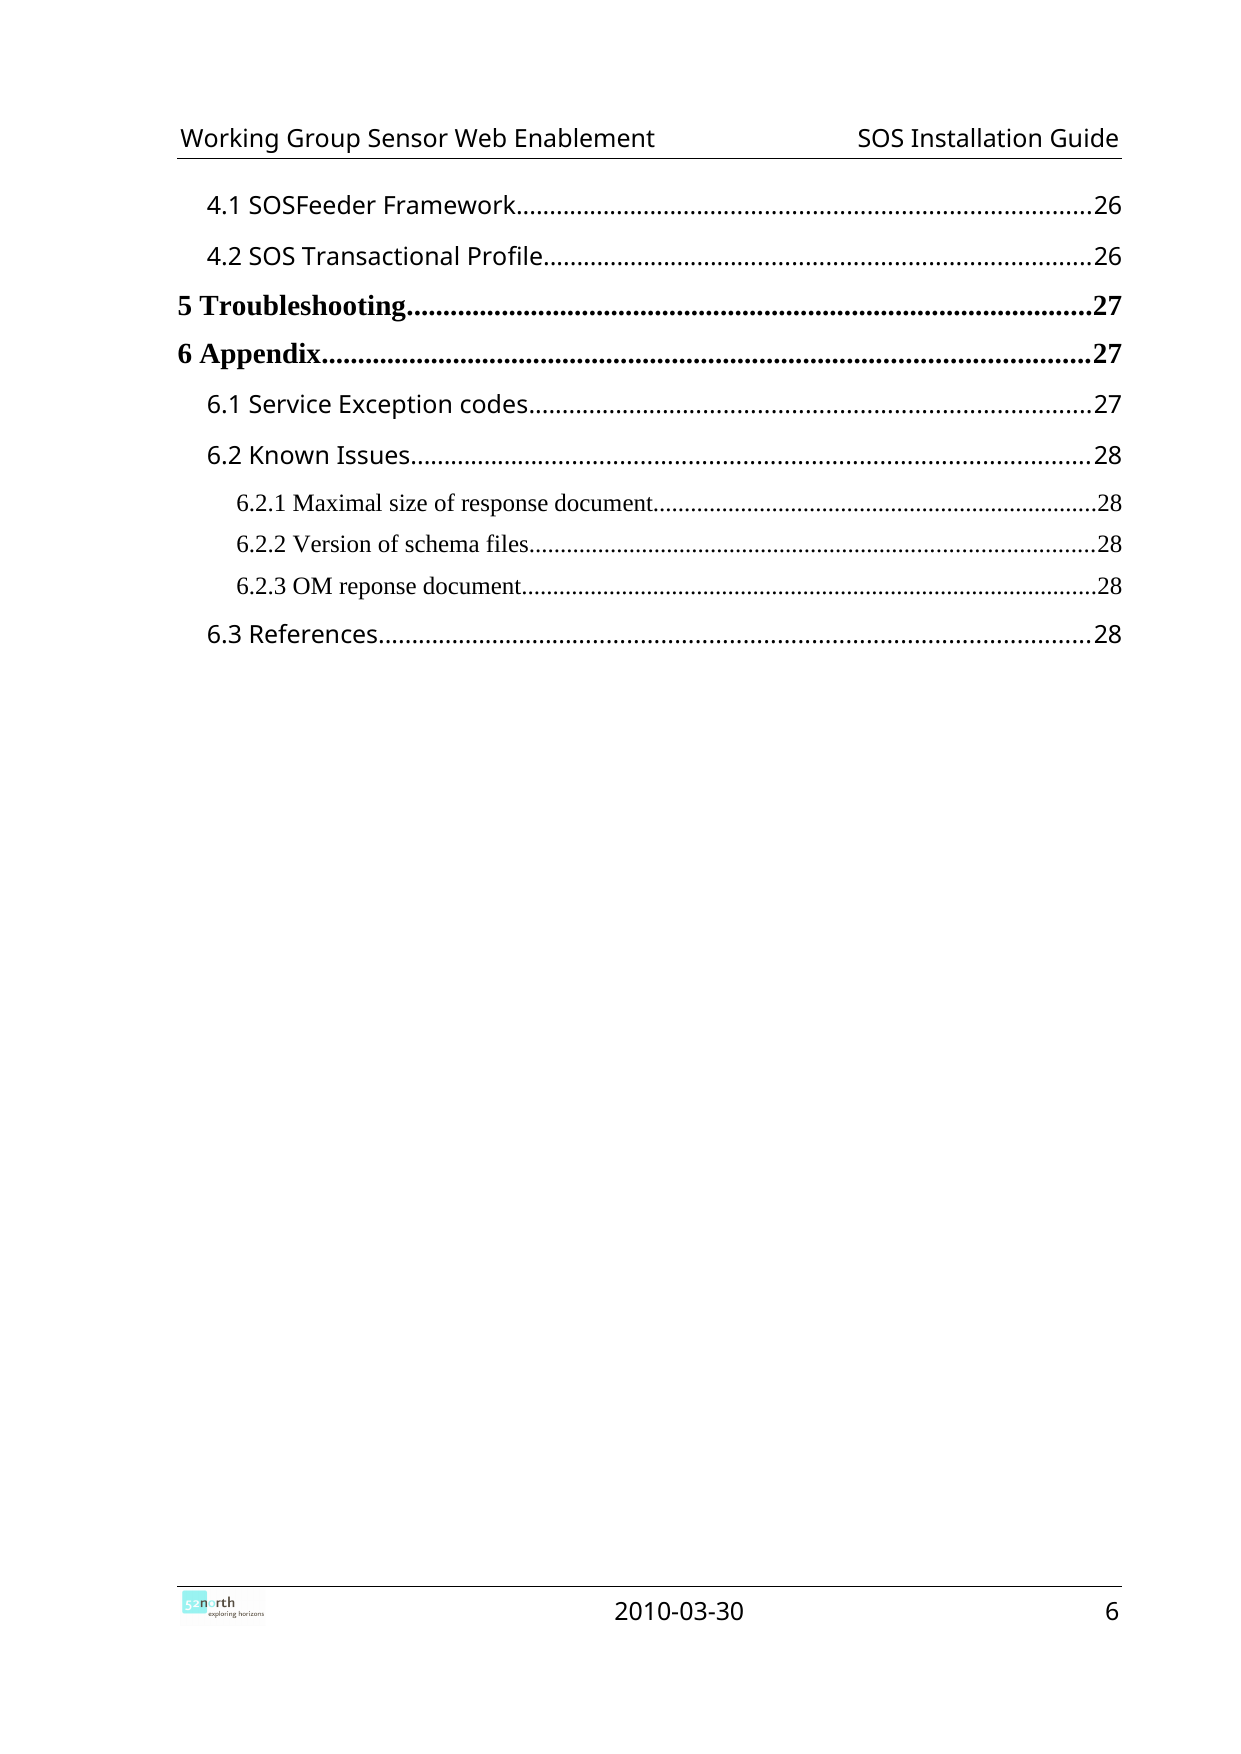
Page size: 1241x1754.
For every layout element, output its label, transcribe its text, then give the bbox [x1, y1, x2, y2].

text 5 Troubleshooting 27 [177, 289, 1122, 322]
picture [180, 1588, 266, 1626]
text 6.2.3 OM reponse document 28 [236, 572, 1122, 600]
text 4.2 SOS Transactional Profile 26 [207, 238, 1122, 272]
text 6.3 References 28 [207, 617, 1122, 651]
text 6.2 Known Issues 28 [207, 438, 1122, 472]
text 6.2.2 Version of schema files 28 [236, 531, 1122, 558]
text 6 Appendix 27 [177, 338, 1122, 370]
text 6.1 Service Exception codes 27 [207, 387, 1122, 421]
text 6.2.1 Maximal size of response document 28 [236, 489, 1122, 517]
text 4.1 SOSFeeder Framework 26 [207, 187, 1122, 221]
